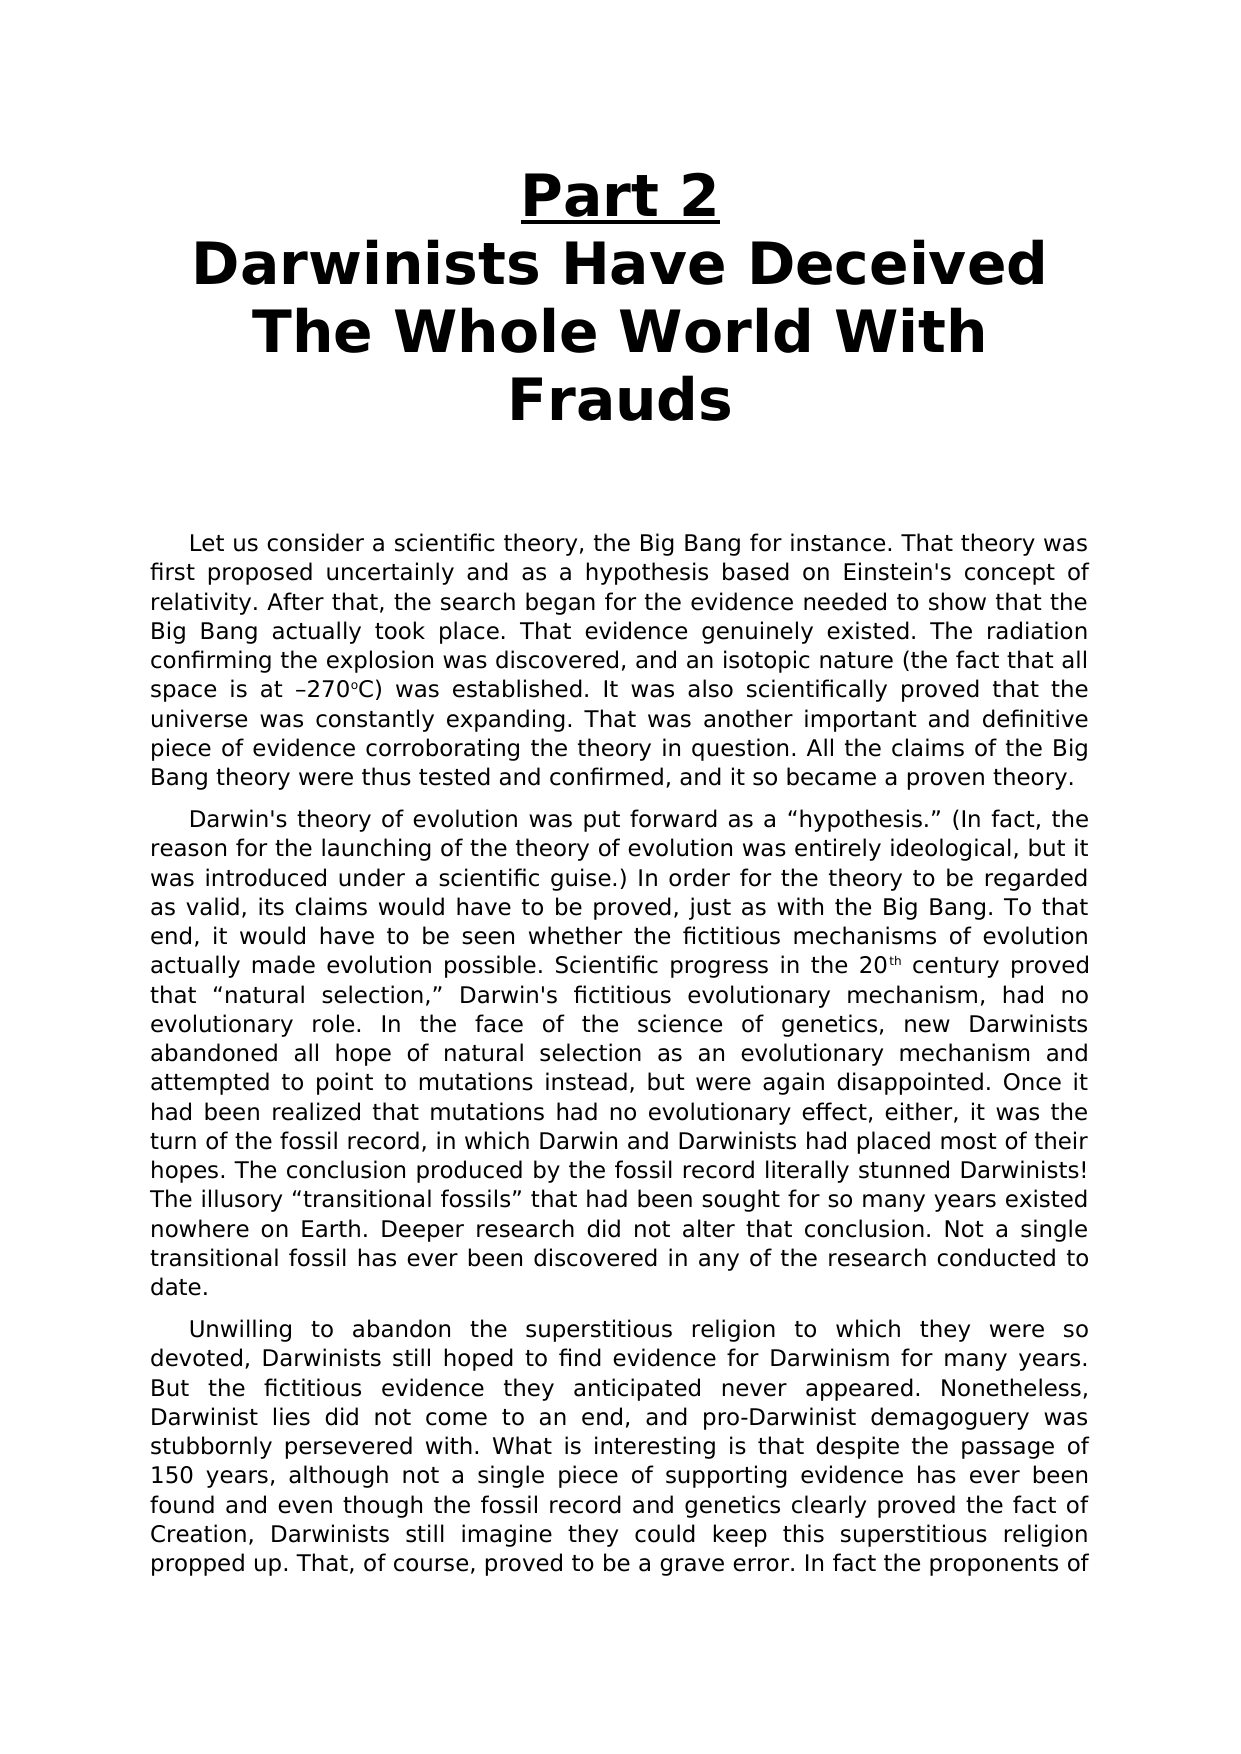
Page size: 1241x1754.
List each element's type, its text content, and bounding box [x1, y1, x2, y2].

text Darwin's theory of evolution was put forward as a “hypothesis.” (In fact, the reason for the launching of the theory of evolution was entirely ideological, but it was introduced under a scientific guise.) In order for the theory to be regarded as valid, its claims would have to be proved, just as with the Big Bang. To that end, it would have to be seen whether the fictitious mechanisms of evolution actually made evolution possible. Scientific progress in the 20th century proved that “natural selection,” Darwin's fictitious evolutionary mechanism, had no evolutionary role. In the face of the science of genetics, new Darwinists abandoned all hope of natural selection as an evolutionary mechanism and attempted to point to mutations instead, but were again disappointed. Once it had been realized that mutations had no evolutionary effect, either, it was the turn of the fossil record, in which Darwin and Darwinists had placed most of their hopes. The conclusion produced by the fossil record literally stunned Darwinists! The illusory “transitional fossils” that had been sought for so many years existed nowhere on Earth. Deeper research did not alter that conclusion. Not a single transitional fossil has ever been discovered in any of the research conducted to date. [150, 806, 1090, 1301]
subtitle Part 2 Darwinists Have Deceived The Whole World With Frauds [150, 162, 1090, 434]
text Let us consider a scientific theory, the Big Bang for instance. That theory was first proposed uncertainly and as a hypothesis based on Einstein's concept of relativity. After that, the search began for the evidence needed to show that the Big Bang actually took place. That evidence genuinely existed. The radiation confirming the explosion was discovered, and an isotopic nature (the fact that all space is at –270oC) was established. It was also scientifically proved that the universe was constantly expanding. That was another important and definitive piece of evidence corroborating the theory in question. All the claims of the Big Bang theory were thus tested and confirmed, and it so became a proven theory. [150, 530, 1090, 791]
text Unwilling to abandon the superstitious religion to which they were so devoted, Darwinists still hoped to find evidence for Darwinism for many years. But the fictitious evidence they anticipated never appeared. Nonetheless, Darwinist lies did not come to an end, and pro-Darwinist demagoguery was stubbornly persevered with. What is interesting is that despite the passage of 150 years, although not a single piece of supporting evidence has ever been found and even though the fossil record and genetics clearly proved the fact of Creation, Darwinists still imagine they could keep this superstitious religion propped up. That, of course, proved to be a grave error. In fact the proponents of [150, 1316, 1090, 1577]
